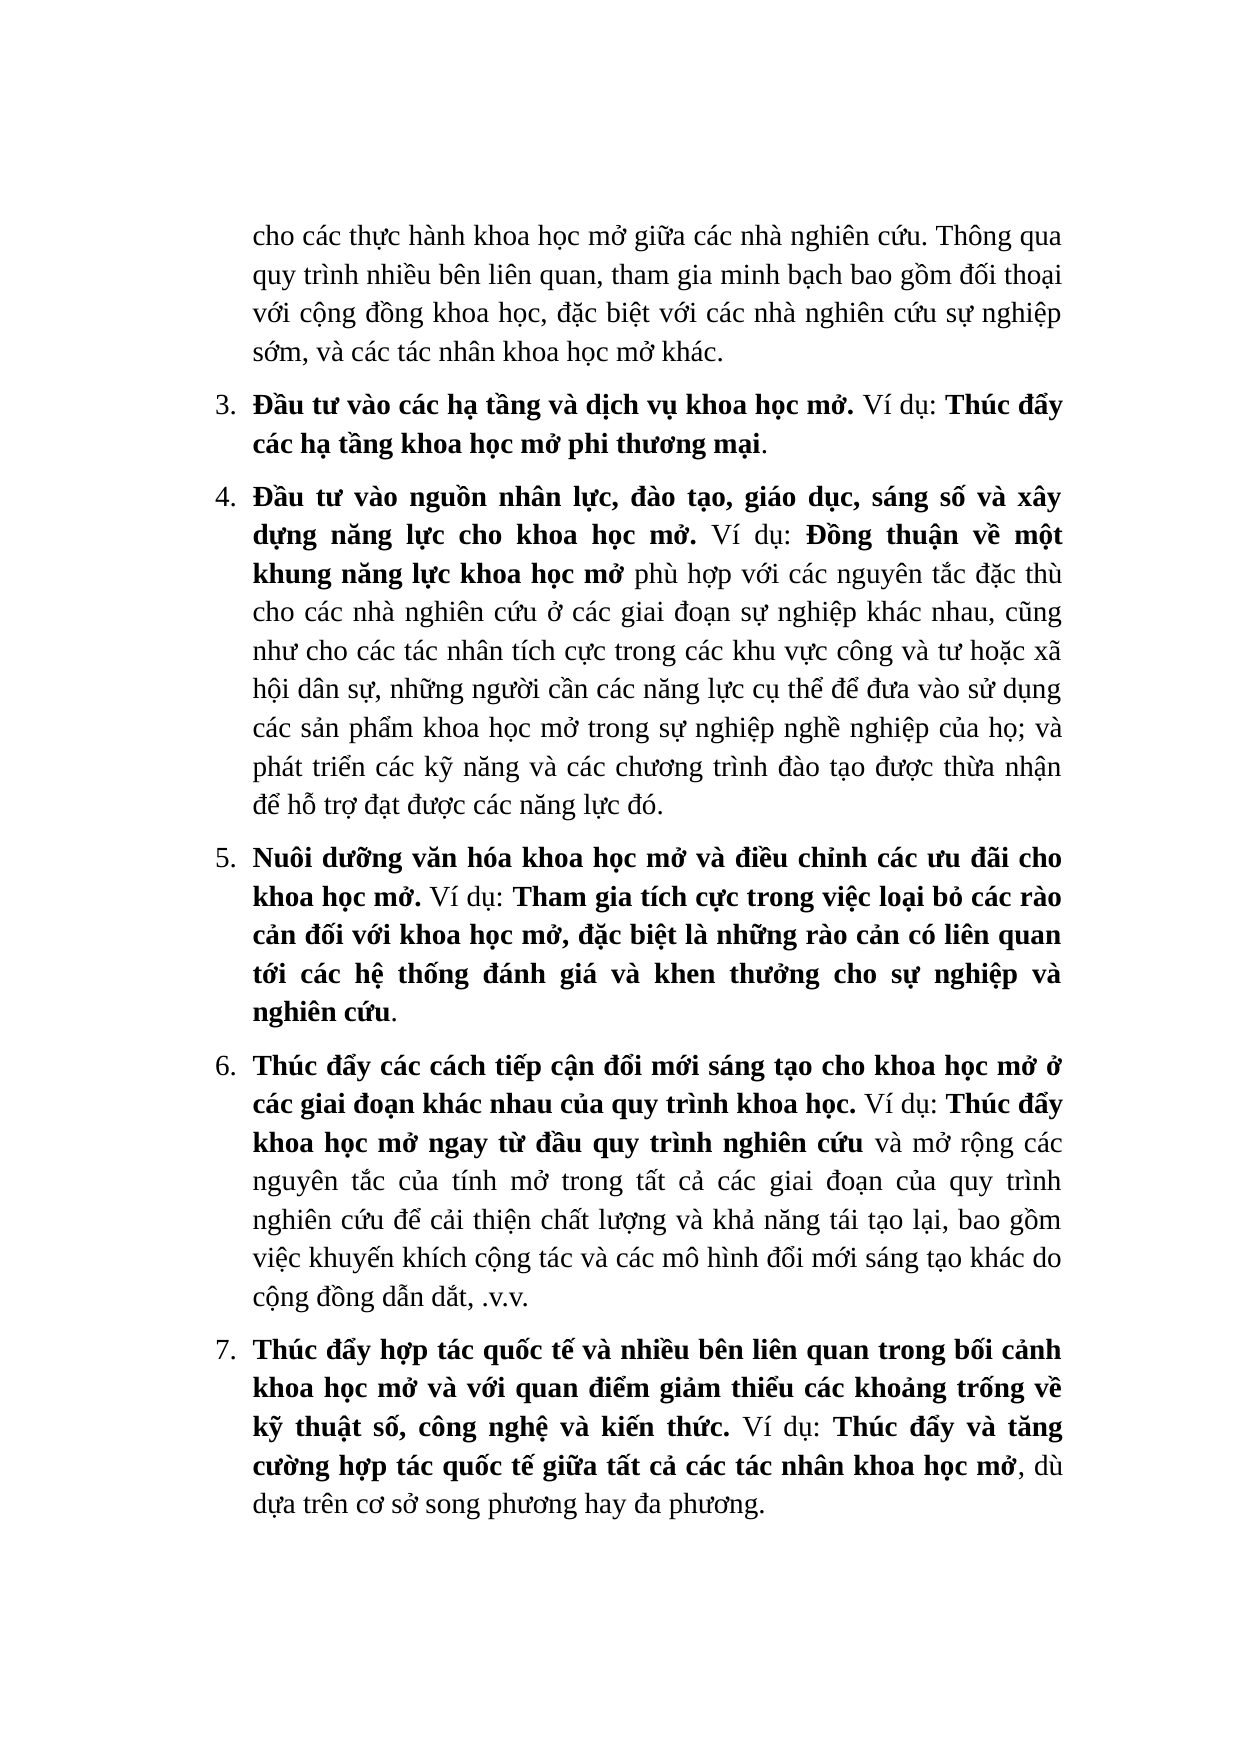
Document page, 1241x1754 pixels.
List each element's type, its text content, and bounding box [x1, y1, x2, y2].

list Nuôi dưỡng văn hóa khoa học mở và điều chỉnh các ưu đãi cho khoa học mở. Ví dụ: Tham gia tích cực trong việc loại bỏ các rào cản đối với khoa học mở, đặc biệt là những rào cản có liên quan tới các hệ thống đánh giá và khen thưởng cho sự nghiệp và nghiên cứu. [215, 840, 1063, 1028]
list Thúc đẩy hợp tác quốc tế và nhiều bên liên quan trong bối cảnh khoa học mở và với quan điểm giảm thiểu các khoảng trống về kỹ thuật số, công nghệ và kiến thức. Ví dụ: Thúc đẩy và tăng cường hợp tác quốc tế giữa tất cả các tác nhân khoa học mở, dù dựa trên cơ sở song phương hay đa phương. [215, 1332, 1063, 1520]
list Đầu tư vào các hạ tầng và dịch vụ khoa học mở. Ví dụ: Thúc đẩy các hạ tầng khoa học mở phi thương mại. [215, 387, 1063, 459]
list cho các thực hành khoa học mở giữa các nhà nghiên cứu. Thông qua quy trình nhiều bên liên quan, tham gia minh bạch bao gồm đối thoại với cộng đồng khoa học, đặc biệt với các nhà nghiên cứu sự nghiệp sớm, và các tác nhân khoa học mở khác. [215, 218, 1063, 368]
list Đầu tư vào nguồn nhân lực, đào tạo, giáo dục, sáng số và xây dựng năng lực cho khoa học mở. Ví dụ: Đồng thuận về một khung năng lực khoa học mở phù hợp với các nguyên tắc đặc thù cho các nhà nghiên cứu ở các giai đoạn sự nghiệp khác nhau, cũng như cho các tác nhân tích cực trong các khu vực công và tư hoặc xã hội dân sự, những người cần các năng lực cụ thể để đưa vào sử dụng các sản phẩm khoa học mở trong sự nghiệp nghề nghiệp của họ; và phát triển các kỹ năng và các chương trình đào tạo được thừa nhận để hỗ trợ đạt được các năng lực đó. [215, 479, 1063, 821]
list Thúc đẩy các cách tiếp cận đổi mới sáng tạo cho khoa học mở ở các giai đoạn khác nhau của quy trình khoa học. Ví dụ: Thúc đẩy khoa học mở ngay từ đầu quy trình nghiên cứu và mở rộng các nguyên tắc của tính mở trong tất cả các giai đoạn của quy trình nghiên cứu để cải thiện chất lượng và khả năng tái tạo lại, bao gồm việc khuyến khích cộng tác và các mô hình đổi mới sáng tạo khác do cộng đồng dẫn dắt, .v.v. [215, 1048, 1063, 1312]
